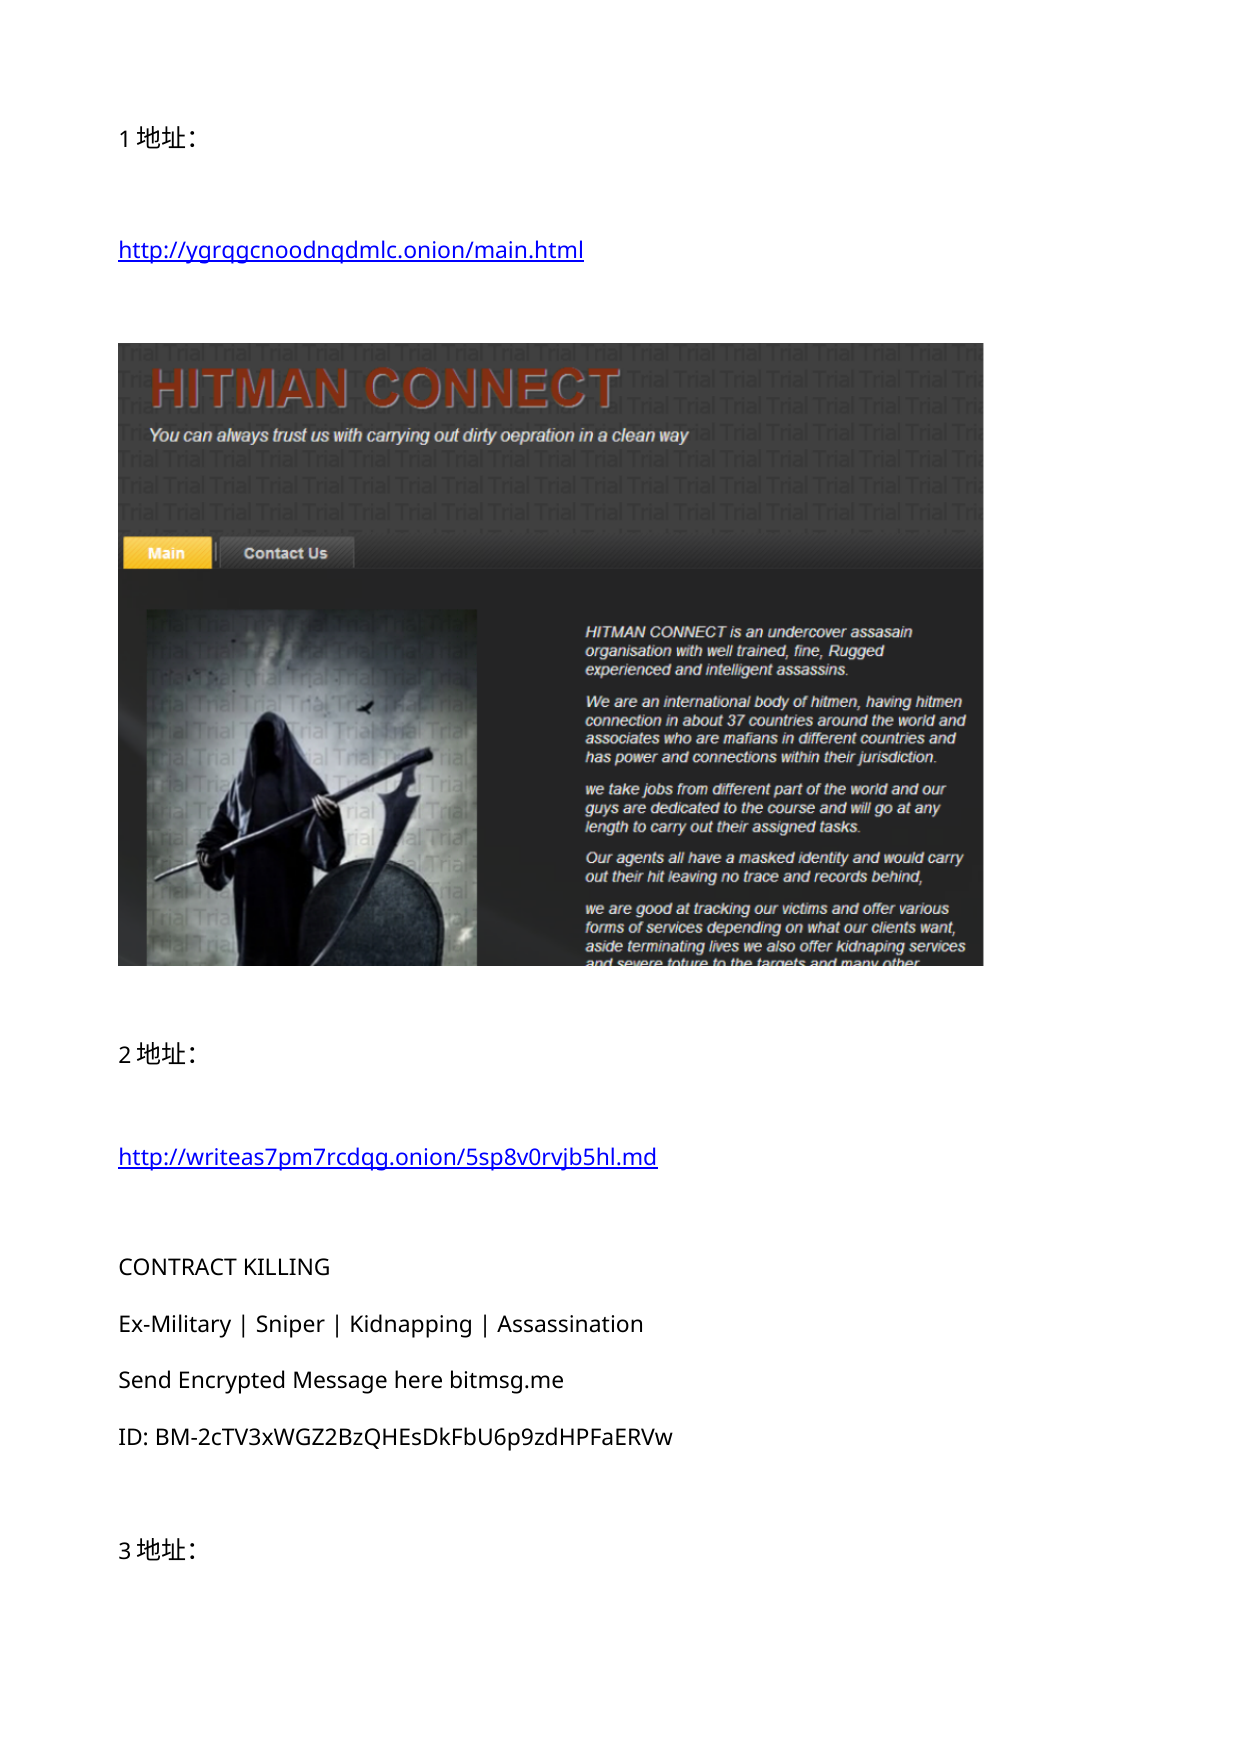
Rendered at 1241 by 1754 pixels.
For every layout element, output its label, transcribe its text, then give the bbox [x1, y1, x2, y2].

text 1地址： [118, 118, 1122, 154]
text 2地址： [118, 1035, 1122, 1071]
text ID: BM-2cTV3xWGZ2BzQHEsDkFbU6p9zdHPFaERVw [118, 1421, 1122, 1452]
text Send Encrypted Message here bitmsg.me [118, 1364, 1122, 1396]
text http://writeas7pm7rcdqg.onion/5sp8v0rvjb5hl.md [118, 1141, 1122, 1172]
text CONTRACT KILLING [118, 1251, 1122, 1282]
text 3地址： [118, 1531, 1122, 1567]
text Ex-Military | Sniper | Kidnapping | Assassination [118, 1307, 1122, 1339]
text http://ygrqgcnoodnqdmlc.onion/main.html [118, 234, 1122, 265]
